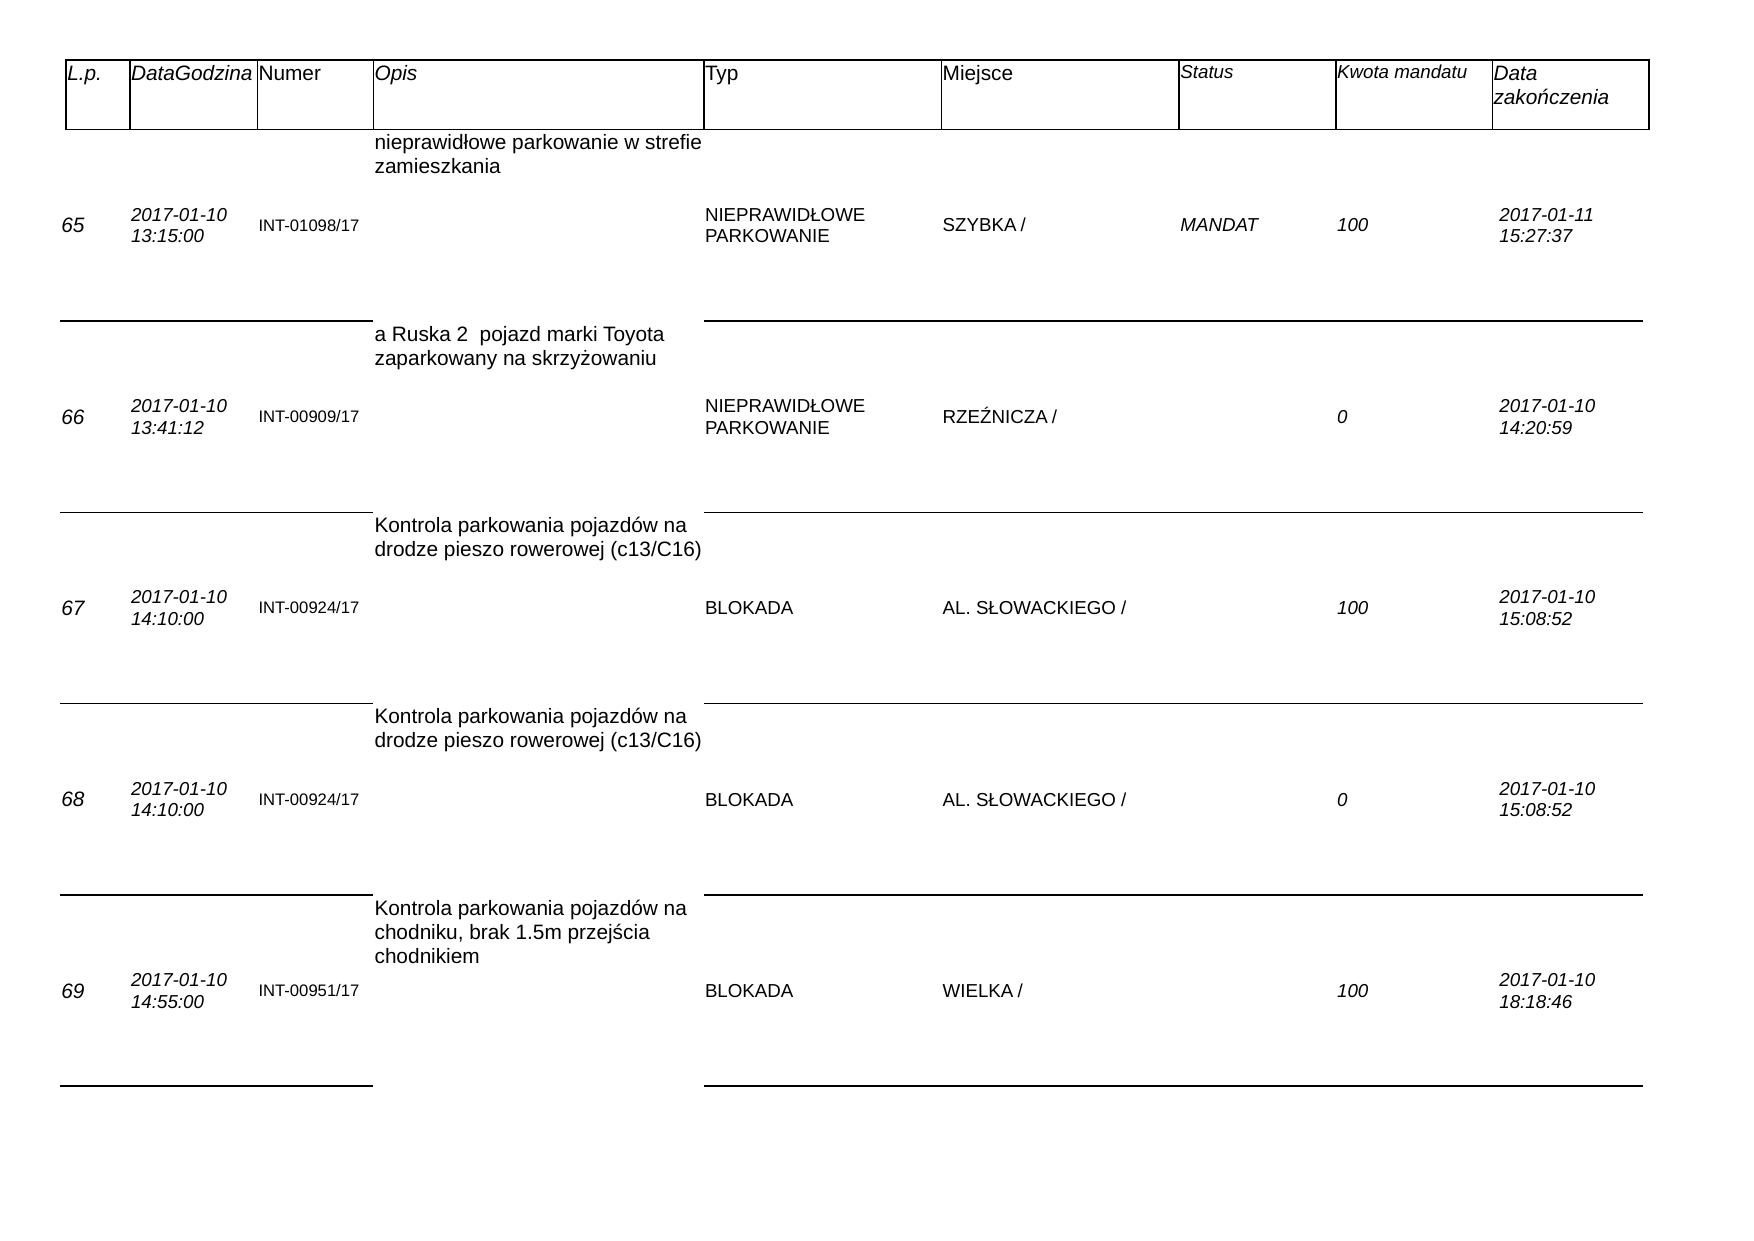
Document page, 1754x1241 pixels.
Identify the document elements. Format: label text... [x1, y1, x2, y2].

table_cell Kontrola parkowania pojazdów na drodze pieszo rowerowej (c13/C16) [373, 703, 704, 894]
table_cell 68 [60, 704, 130, 894]
table_cell WIELKA / [941, 896, 1179, 1085]
table_header Data zakończenia [1493, 61, 1648, 129]
table_cell 67 [60, 513, 130, 703]
table_cell [1643, 511, 1649, 703]
table_cell 69 [60, 896, 130, 1085]
table_cell 2017-01-10 14:55:00 [130, 896, 257, 1085]
table_cell Kontrola parkowania pojazdów na chodniku, brak 1.5m przejścia chodnikiem [373, 894, 704, 1085]
table_cell a Ruska 2 pojazd marki Toyota zaparkowany na skrzyżowaniu [373, 320, 704, 511]
table_cell 100 [1336, 130, 1498, 320]
table_header DataGodzina [131, 61, 257, 129]
table_cell 2017-01-10 13:15:00 [130, 130, 257, 320]
table_cell 2017-01-10 14:10:00 [130, 704, 257, 894]
table_header Status [1180, 61, 1335, 129]
table_cell [1643, 894, 1649, 1085]
table_header [60, 59, 65, 129]
table_cell 2017-01-11 15:27:37 [1498, 130, 1643, 320]
table_cell 65 [60, 129, 130, 320]
table_cell NIEPRAWIDŁOWE PARKOWANIE [704, 130, 941, 320]
table_cell INT-00951/17 [257, 896, 373, 1085]
table_cell NIEPRAWIDŁOWE PARKOWANIE [704, 322, 941, 511]
table_cell SZYBKA / [941, 130, 1179, 320]
table_cell [1179, 322, 1336, 511]
table_cell [1179, 513, 1336, 703]
table_cell [1643, 320, 1649, 511]
table_header L.p. [67, 61, 129, 129]
table_cell [1179, 704, 1336, 894]
table_header Numer [258, 61, 373, 129]
table_header Typ [705, 61, 941, 129]
table_cell 0 [1336, 322, 1498, 511]
table_cell INT-00924/17 [257, 704, 373, 894]
table_header Miejsce [942, 61, 1178, 129]
table_cell 66 [60, 322, 130, 511]
table_cell BLOKADA [704, 513, 941, 703]
table_cell [1643, 130, 1649, 320]
table_cell nieprawidłowe parkowanie w strefie zamieszkania [373, 130, 704, 320]
table_cell BLOKADA [704, 896, 941, 1085]
table_cell INT-00924/17 [257, 513, 373, 703]
table_cell 100 [1336, 513, 1498, 703]
table_cell 2017-01-10 14:20:59 [1498, 322, 1643, 511]
table_cell 2017-01-10 15:08:52 [1498, 513, 1643, 703]
table_header Opis [374, 61, 703, 129]
table_cell 2017-01-10 13:41:12 [130, 322, 257, 511]
table_cell Kontrola parkowania pojazdów na drodze pieszo rowerowej (c13/C16) [373, 511, 704, 703]
table_cell 2017-01-10 18:18:46 [1498, 896, 1643, 1085]
table_header Kwota mandatu [1337, 61, 1492, 129]
table_cell RZEŹNICZA / [941, 322, 1179, 511]
table_cell BLOKADA [704, 704, 941, 894]
table_cell [1643, 703, 1649, 894]
table_cell MANDAT [1179, 130, 1336, 320]
table_cell INT-00909/17 [257, 322, 373, 511]
table_cell 2017-01-10 15:08:52 [1498, 704, 1643, 894]
table_cell INT-01098/17 [257, 130, 373, 320]
table_cell AL. SŁOWACKIEGO / [941, 704, 1179, 894]
table_cell AL. SŁOWACKIEGO / [941, 513, 1179, 703]
table_cell 100 [1336, 896, 1498, 1085]
table_cell [1179, 896, 1336, 1085]
table_cell 2017-01-10 14:10:00 [130, 513, 257, 703]
table_cell 0 [1336, 704, 1498, 894]
